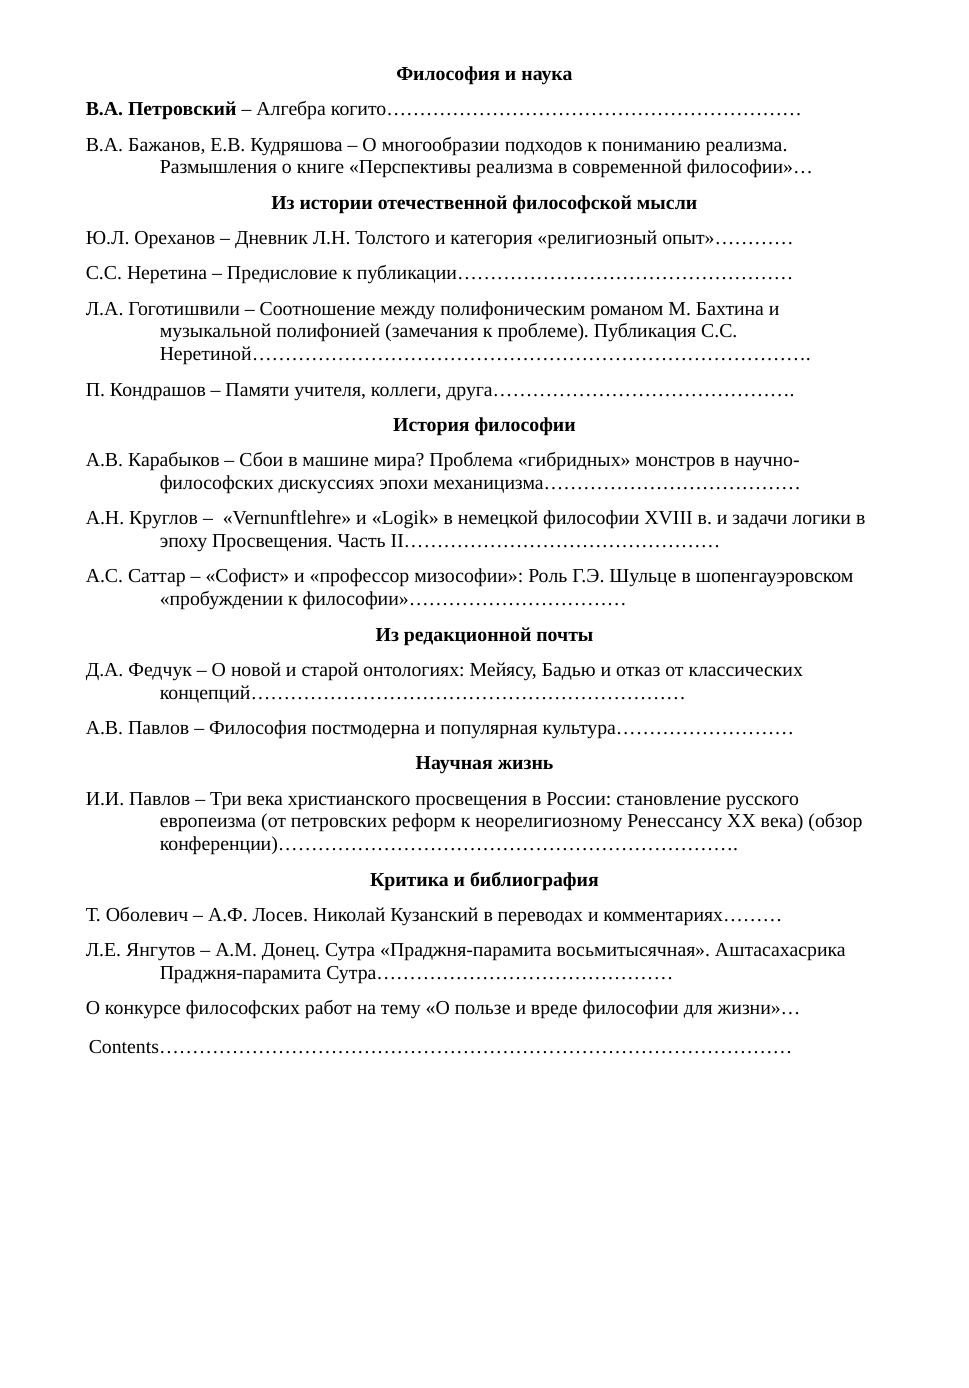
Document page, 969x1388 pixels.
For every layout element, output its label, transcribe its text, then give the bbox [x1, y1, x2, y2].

text Критика и библиография [86, 868, 883, 890]
text Contents…………………………………………………………………………………… [86, 1032, 883, 1060]
text В.А. Бажанов, Е.В. Кудряшова – О многообразии подходов к пониманию реализма. Размышления о книге «Перспективы реализма в современной философии»… [86, 133, 883, 178]
text Т. Оболевич – А.Ф. Лосев. Николай Кузанский в переводах и комментариях……… [86, 903, 883, 926]
text А.Н. Круглов – «Vernunftlehre» и «Logik» в немецкой философии XVIII в. и задачи логики в эпоху Просвещения. Часть II………………………………………… [86, 506, 883, 552]
text Л.А. Гоготишвили – Соотношение между полифоническим романом М. Бахтина и музыкальной полифонией (замечания к проблеме). Публикация С.С. Неретиной…………………………………………………………………………. [86, 297, 883, 365]
text Философия и наука [86, 62, 883, 85]
text Из истории отечественной философской мысли [86, 191, 883, 213]
text А.В. Павлов – Философия постмодерна и популярная культура……………………… [86, 716, 883, 739]
text О конкурсе философских работ на тему «О пользе и вреде философии для жизни»… [86, 996, 883, 1019]
text Научная жизнь [86, 751, 883, 774]
text Д.А. Федчук – О новой и старой онтологиях: Мейясу, Бадью и отказ от классических концепций………………………………………………………… [86, 658, 883, 703]
text Л.Е. Янгутов – А.М. Донец. Сутра «Праджня-парамита восьмитысячная». Аштасахасрика Праджня-парамита Сутра……………………………………… [86, 938, 883, 984]
text Из редакционной почты [86, 623, 883, 645]
text История философии [86, 413, 883, 436]
text А.С. Саттар – «Софист» и «профессор мизософии»: Роль Г.Э. Шульце в шопенгауэровском «пробуждении к философии»…………………………… [86, 564, 883, 610]
text И.И. Павлов – Три века христианского просвещения в России: становление русского европеизма (от петровских реформ к неорелигиозному Ренессансу XX века) (обзор конференции)……………………………………………………………. [86, 787, 883, 855]
text Ю.Л. Ореханов – Дневник Л.Н. Толстого и категория «религиозный опыт»………… [86, 226, 883, 249]
text П. Кондрашов – Памяти учителя, коллеги, друга………………………………………. [86, 378, 883, 400]
text С.С. Неретина – Предисловие к публикации…………………………………………… [86, 261, 883, 284]
text В.А. Петровский – Алгебра когито……………………………………………………… [86, 97, 883, 120]
text А.В. Карабыков – Сбои в машине мира? Проблема «гибридных» монстров в научно-философских дискуссиях эпохи механицизма………………………………… [86, 448, 883, 494]
